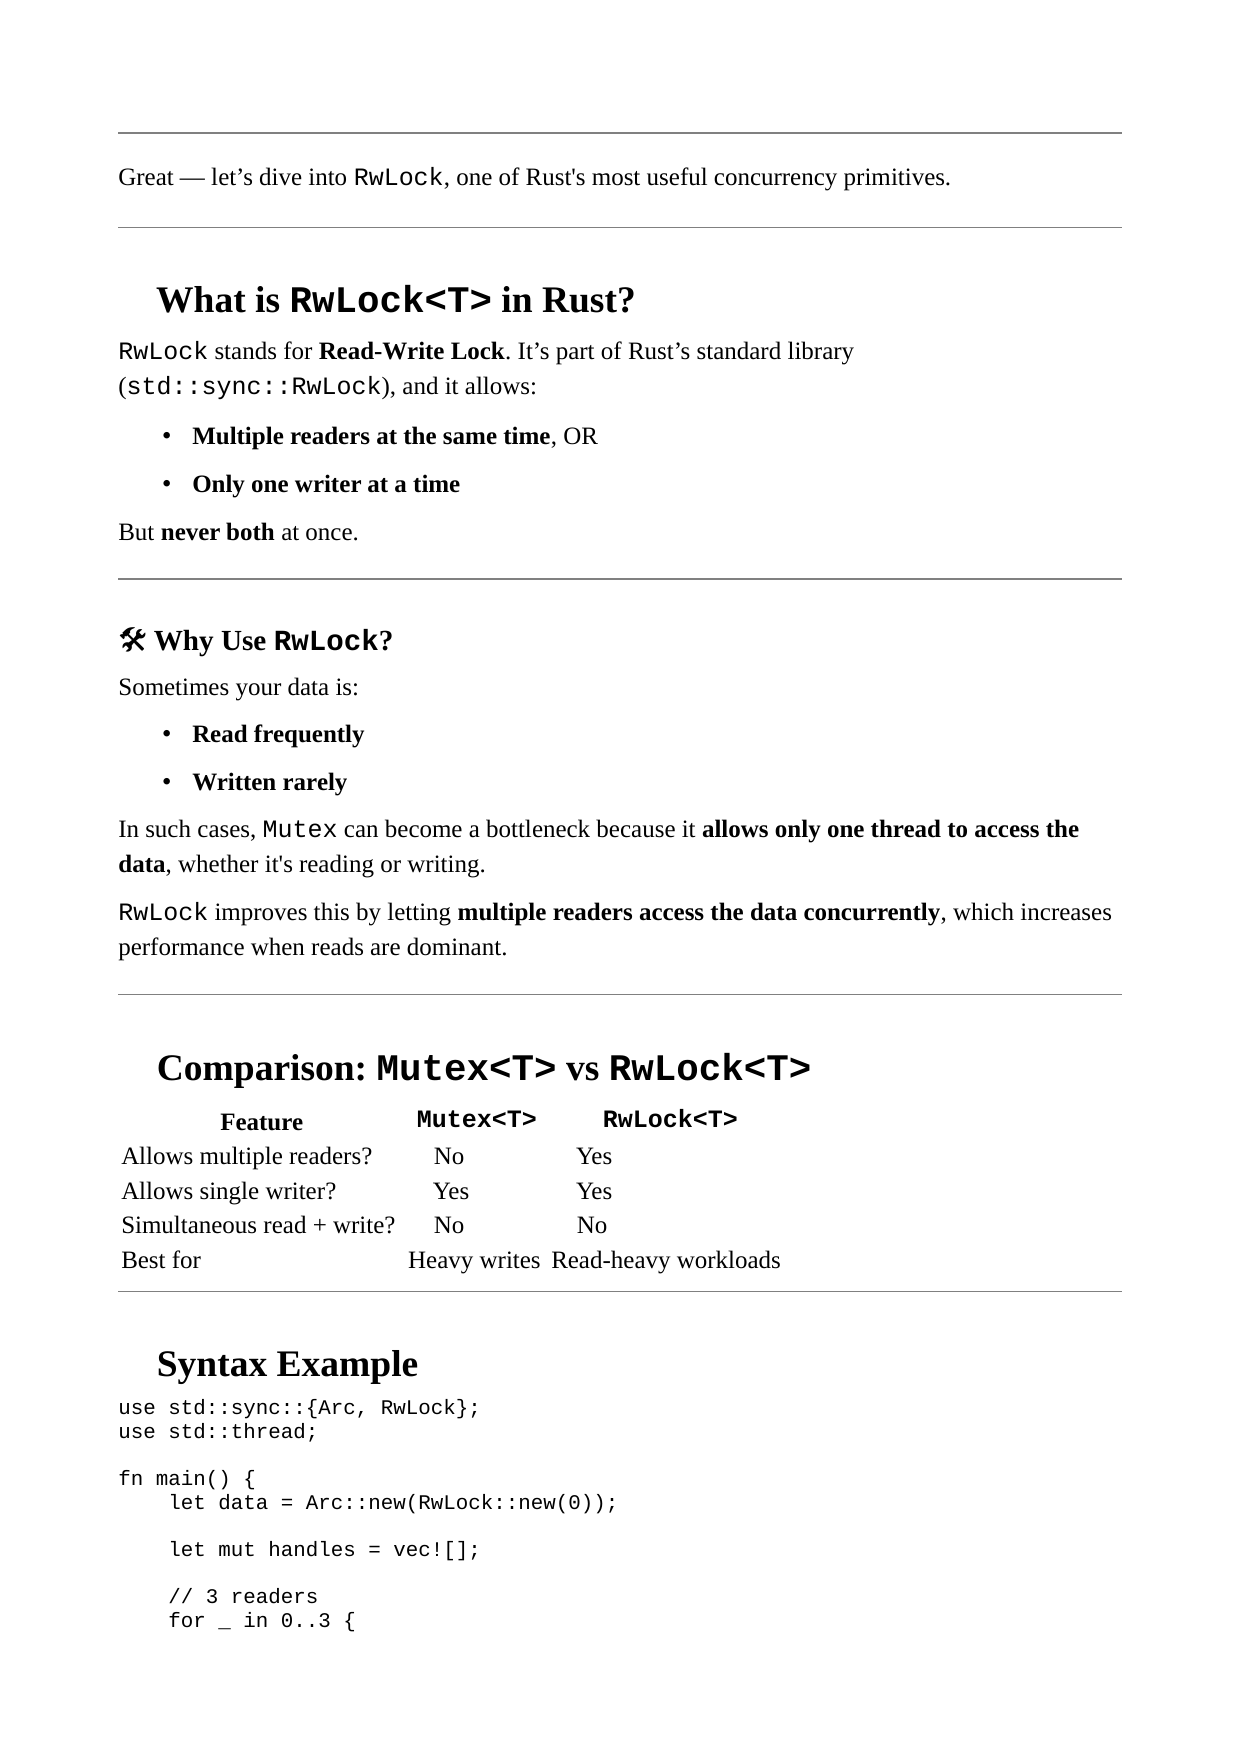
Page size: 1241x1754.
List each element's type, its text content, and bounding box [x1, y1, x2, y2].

table_cell Simultaneous read + write? [118, 1208, 405, 1242]
table_cell Read-heavy workloads [548, 1242, 792, 1277]
table_header RwLock<T> [548, 1104, 792, 1138]
text Sometimes your data is: [118, 672, 1122, 700]
table_header Mutex<T> [405, 1104, 548, 1138]
text let data = Arc::new(RwLock::new(0)); [118, 1492, 1122, 1516]
table_cell Allows multiple readers? [118, 1138, 405, 1173]
table_cell Heavy writes [405, 1242, 548, 1277]
table_cell ❌ No [548, 1208, 792, 1242]
table_cell ✅ Yes [405, 1173, 548, 1207]
text But never both at once. [118, 517, 1122, 545]
table_cell ❌ No [405, 1208, 548, 1242]
text use std::sync::{Arc, RwLock}; [118, 1397, 1122, 1421]
text RwLock improves this by letting multiple readers access the data concurrently, which increases performance when reads are dominant. [118, 897, 1122, 961]
list Read frequently [162, 719, 1122, 748]
text In such cases, Mutex can become a bottleneck because it allows only one thread to access the data, whether it's reading or writing. [118, 814, 1122, 878]
table_header Feature [118, 1104, 405, 1138]
subtitle 🧠 What is RwLock<T> in Rust? [118, 277, 1122, 324]
table_cell Best for [118, 1242, 405, 1277]
text Great — let’s dive into RwLock, one of Rust's most useful concurrency primitives. [118, 162, 1122, 193]
text // 3 readers [118, 1586, 1122, 1610]
text fn main() { [118, 1468, 1122, 1492]
text let mut handles = vec![]; [118, 1539, 1122, 1563]
text for _ in 0..3 { [118, 1610, 1122, 1634]
subtitle 🔁 Comparison: Mutex<T> vs RwLock<T> [118, 1045, 1122, 1091]
table_cell ❌ No [405, 1138, 548, 1173]
list Only one writer at a time [162, 469, 1122, 498]
table_cell ✅ Yes [548, 1138, 792, 1173]
subtitle ✅ Syntax Example [118, 1342, 1122, 1385]
subtitle 🛠 Why Use RwLock? [118, 623, 1122, 659]
list Multiple readers at the same time, OR [162, 421, 1122, 450]
text use std::thread; [118, 1421, 1122, 1444]
table_cell Allows single writer? [118, 1173, 405, 1207]
text RwLock stands for Read-Write Lock. It’s part of Rust’s standard library (std::sync::RwLock), and it allows: [118, 336, 1122, 402]
list Written rarely [162, 767, 1122, 796]
table_cell ✅ Yes [548, 1173, 792, 1207]
